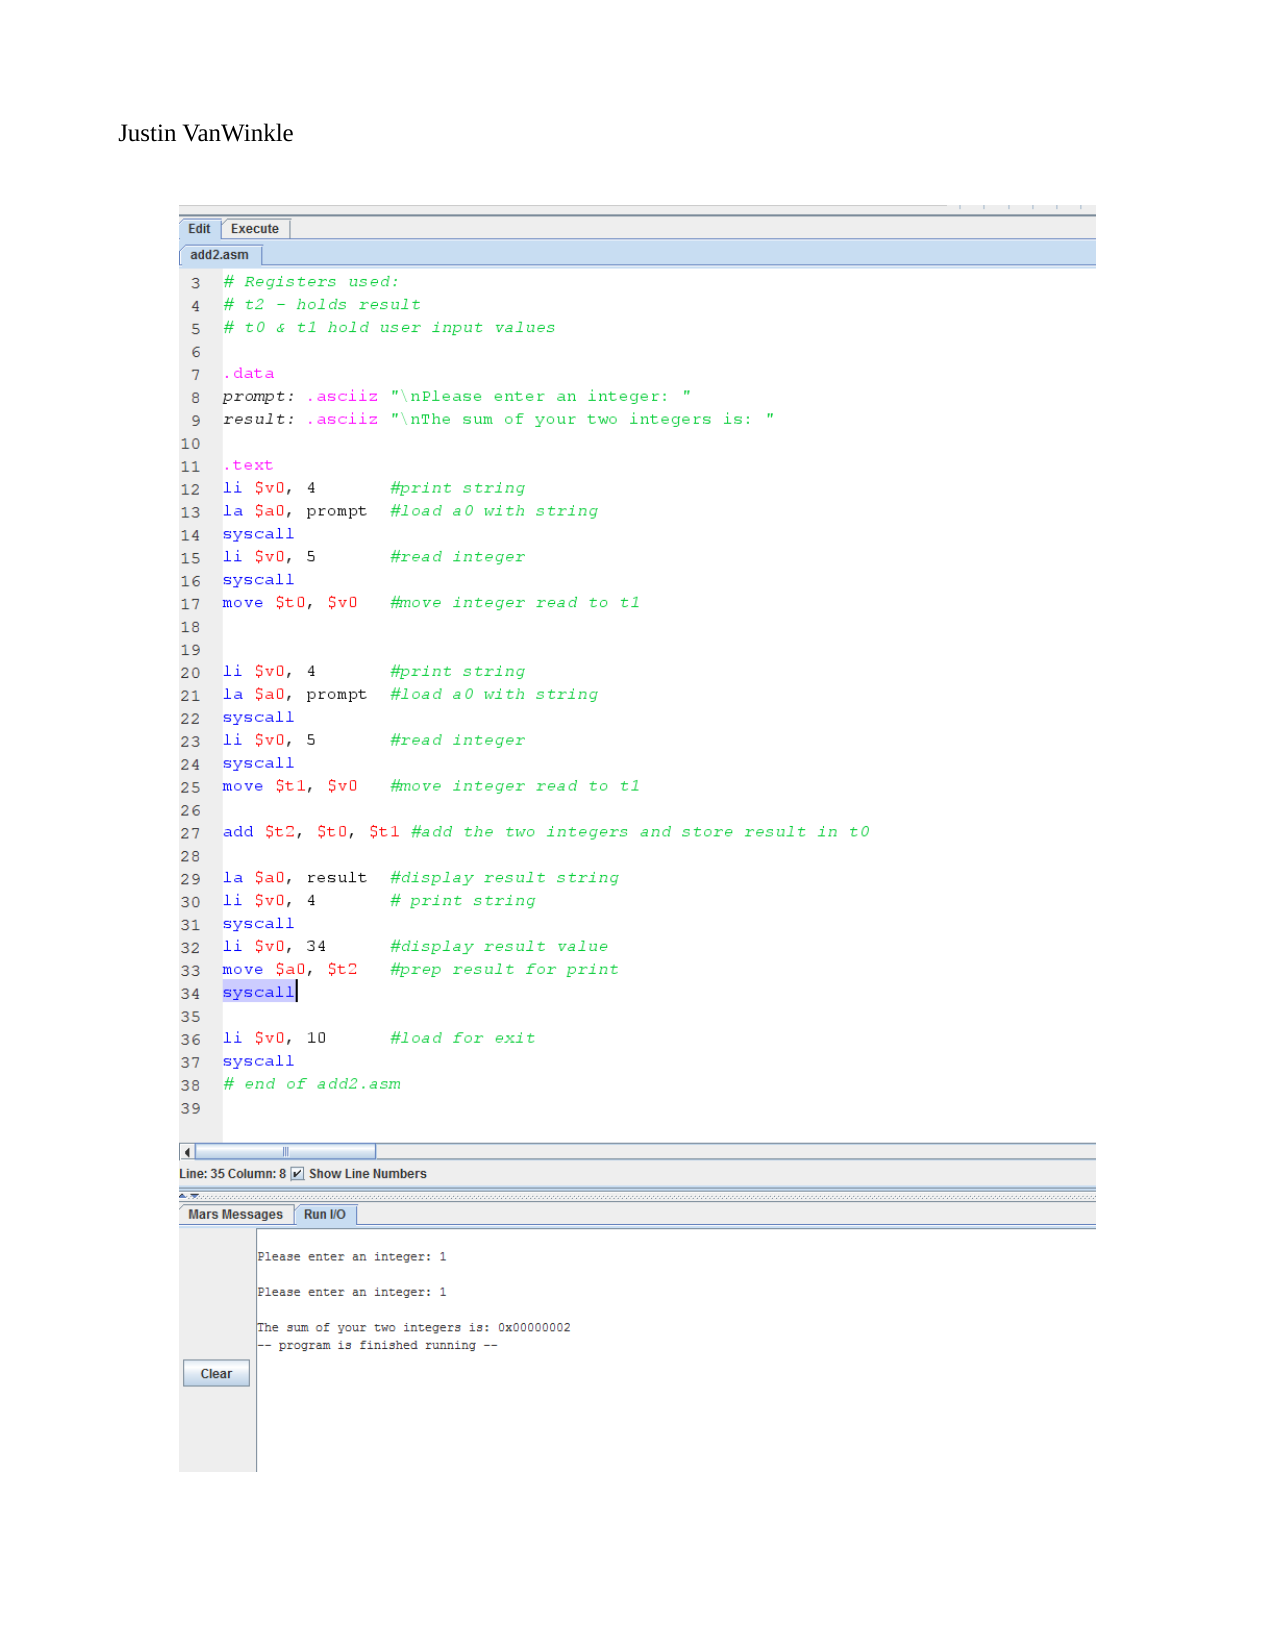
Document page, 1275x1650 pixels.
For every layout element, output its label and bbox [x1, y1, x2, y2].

picture [179, 205, 1096, 1472]
